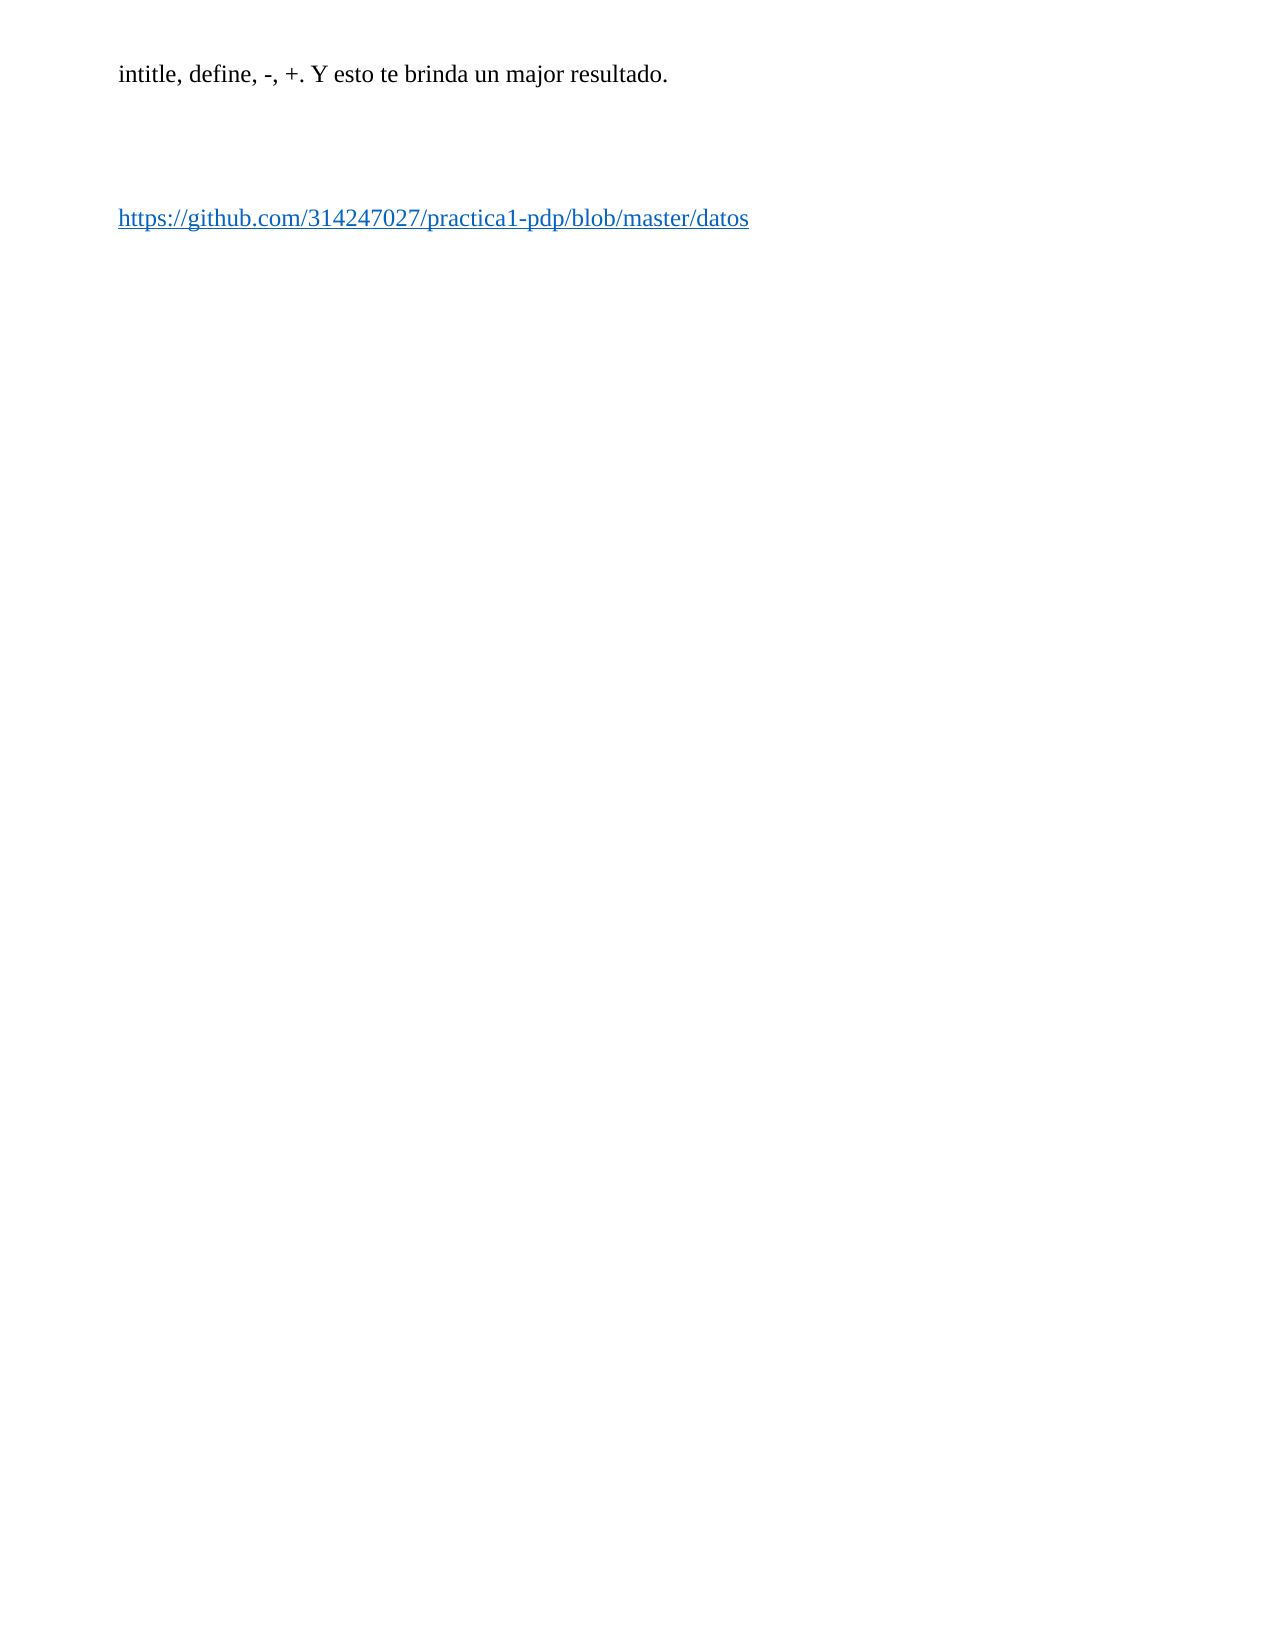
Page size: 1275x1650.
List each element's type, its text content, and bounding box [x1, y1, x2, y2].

text intitle, define, -, +. Y esto te brinda un major resultado. [118, 59, 1205, 88]
text https://github.com/314247027/practica1-pdp/blob/master/datos [118, 203, 1205, 232]
